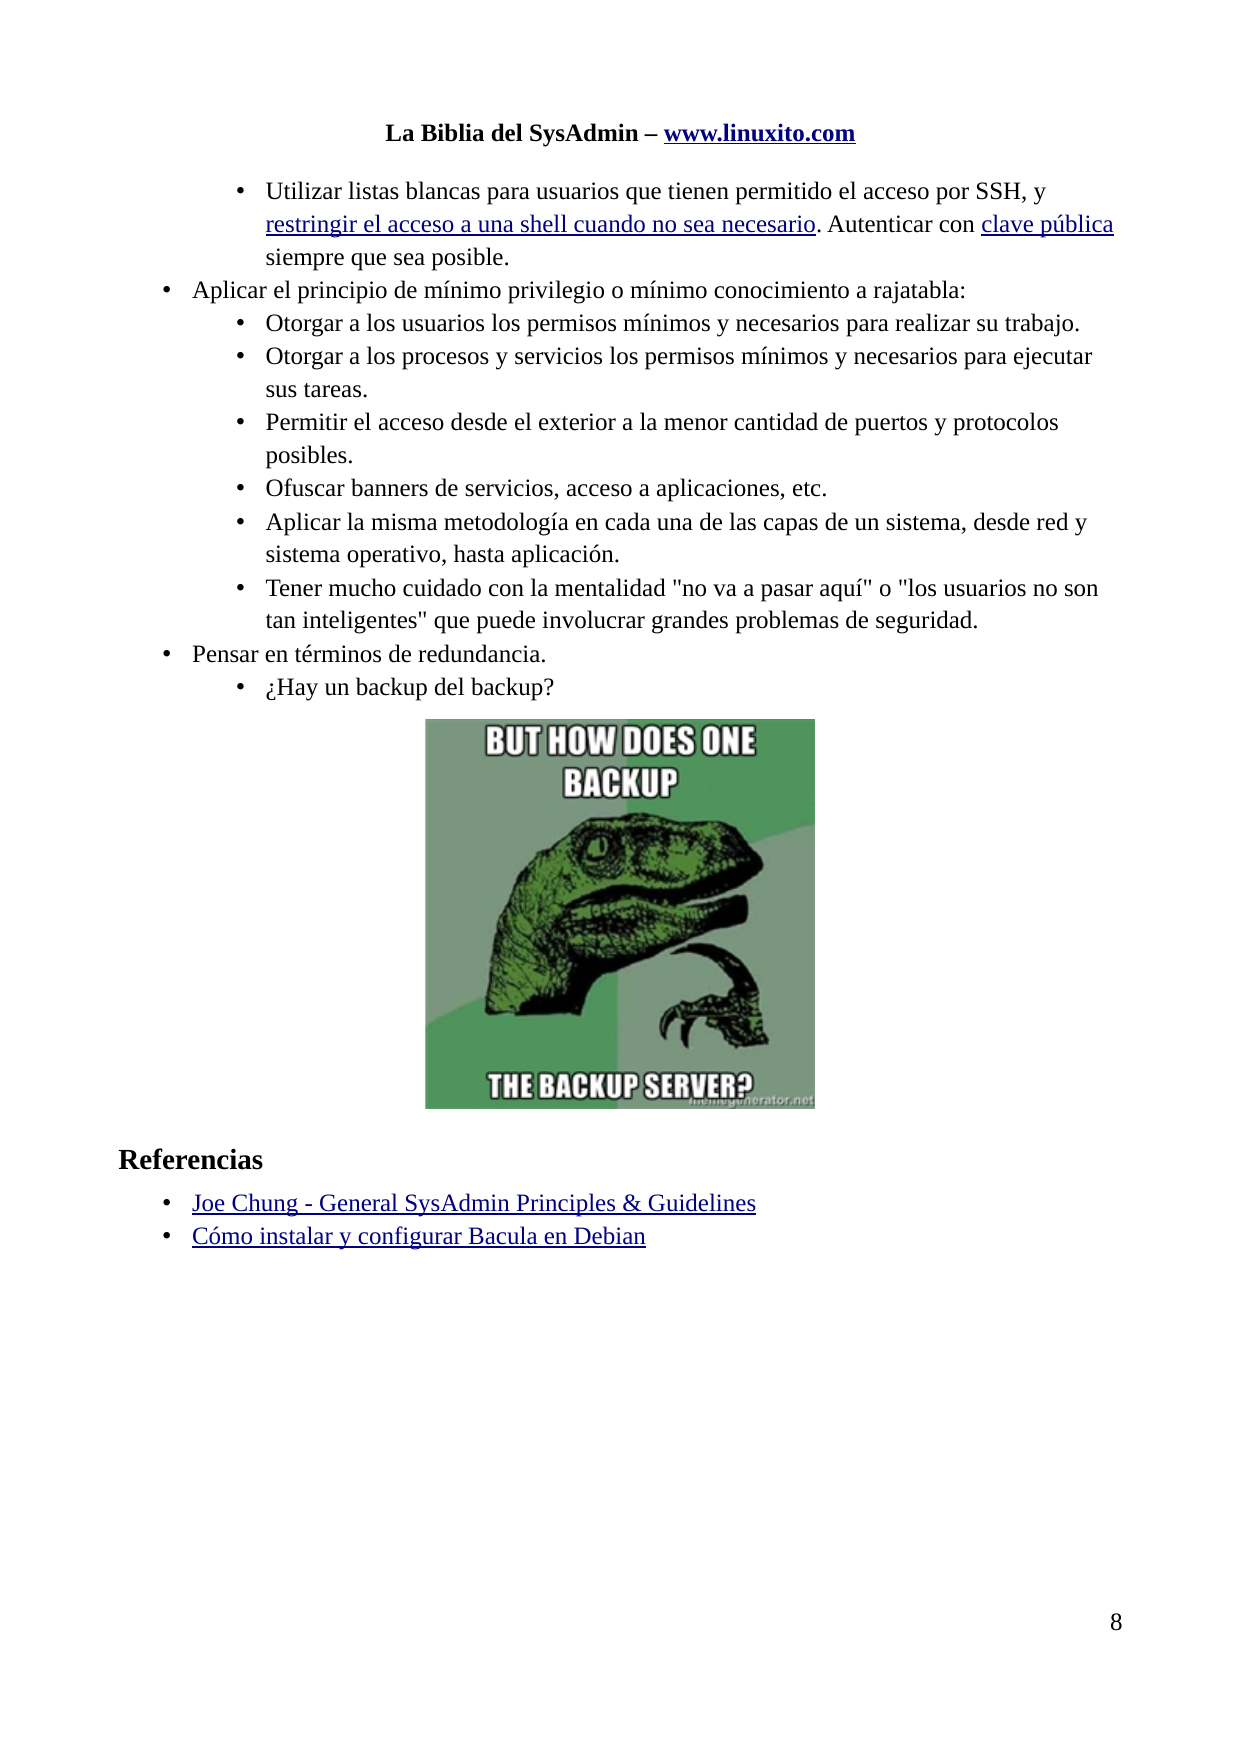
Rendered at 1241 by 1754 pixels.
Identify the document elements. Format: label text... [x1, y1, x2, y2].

list Otorgar a los usuarios los permisos mínimos y necesarios para realizar su trabajo. [236, 308, 1122, 337]
list Ofuscar banners de servicios, acceso a aplicaciones, etc. [236, 473, 1122, 502]
list Otorgar a los procesos y servicios los permisos mínimos y necesarios para ejecutar sus tareas. [236, 341, 1122, 403]
list Aplicar la misma metodología en cada una de las capas de un sistema, desde red y sistema operativo, hasta aplicación. [236, 507, 1122, 568]
picture [425, 719, 815, 1109]
subtitle Referencias [118, 1142, 1122, 1176]
list Joe Chung - General SysAdmin Principles & Guidelines [162, 1188, 1122, 1217]
list Permitir el acceso desde el exterior a la menor cantidad de puertos y protocolos posibles. [236, 407, 1122, 469]
list Utilizar listas blancas para usuarios que tienen permitido el acceso por SSH, y restringir el acceso a una shell cuando no sea necesario. Autenticar con clave pública siempre que sea posible. [236, 176, 1122, 271]
list Pensar en términos de redundancia. [162, 639, 1122, 667]
list Tener mucho cuidado con la mentalidad "no va a pasar aquí" o "los usuarios no son tan inteligentes" que puede involucrar grandes problemas de seguridad. [236, 573, 1122, 634]
list Aplicar el principio de mínimo privilegio o mínimo conocimiento a rajatabla: [162, 275, 1122, 304]
list Cómo instalar y configurar Bacula en Debian [162, 1221, 1122, 1250]
list ¿Hay un backup del backup? [236, 672, 1122, 700]
